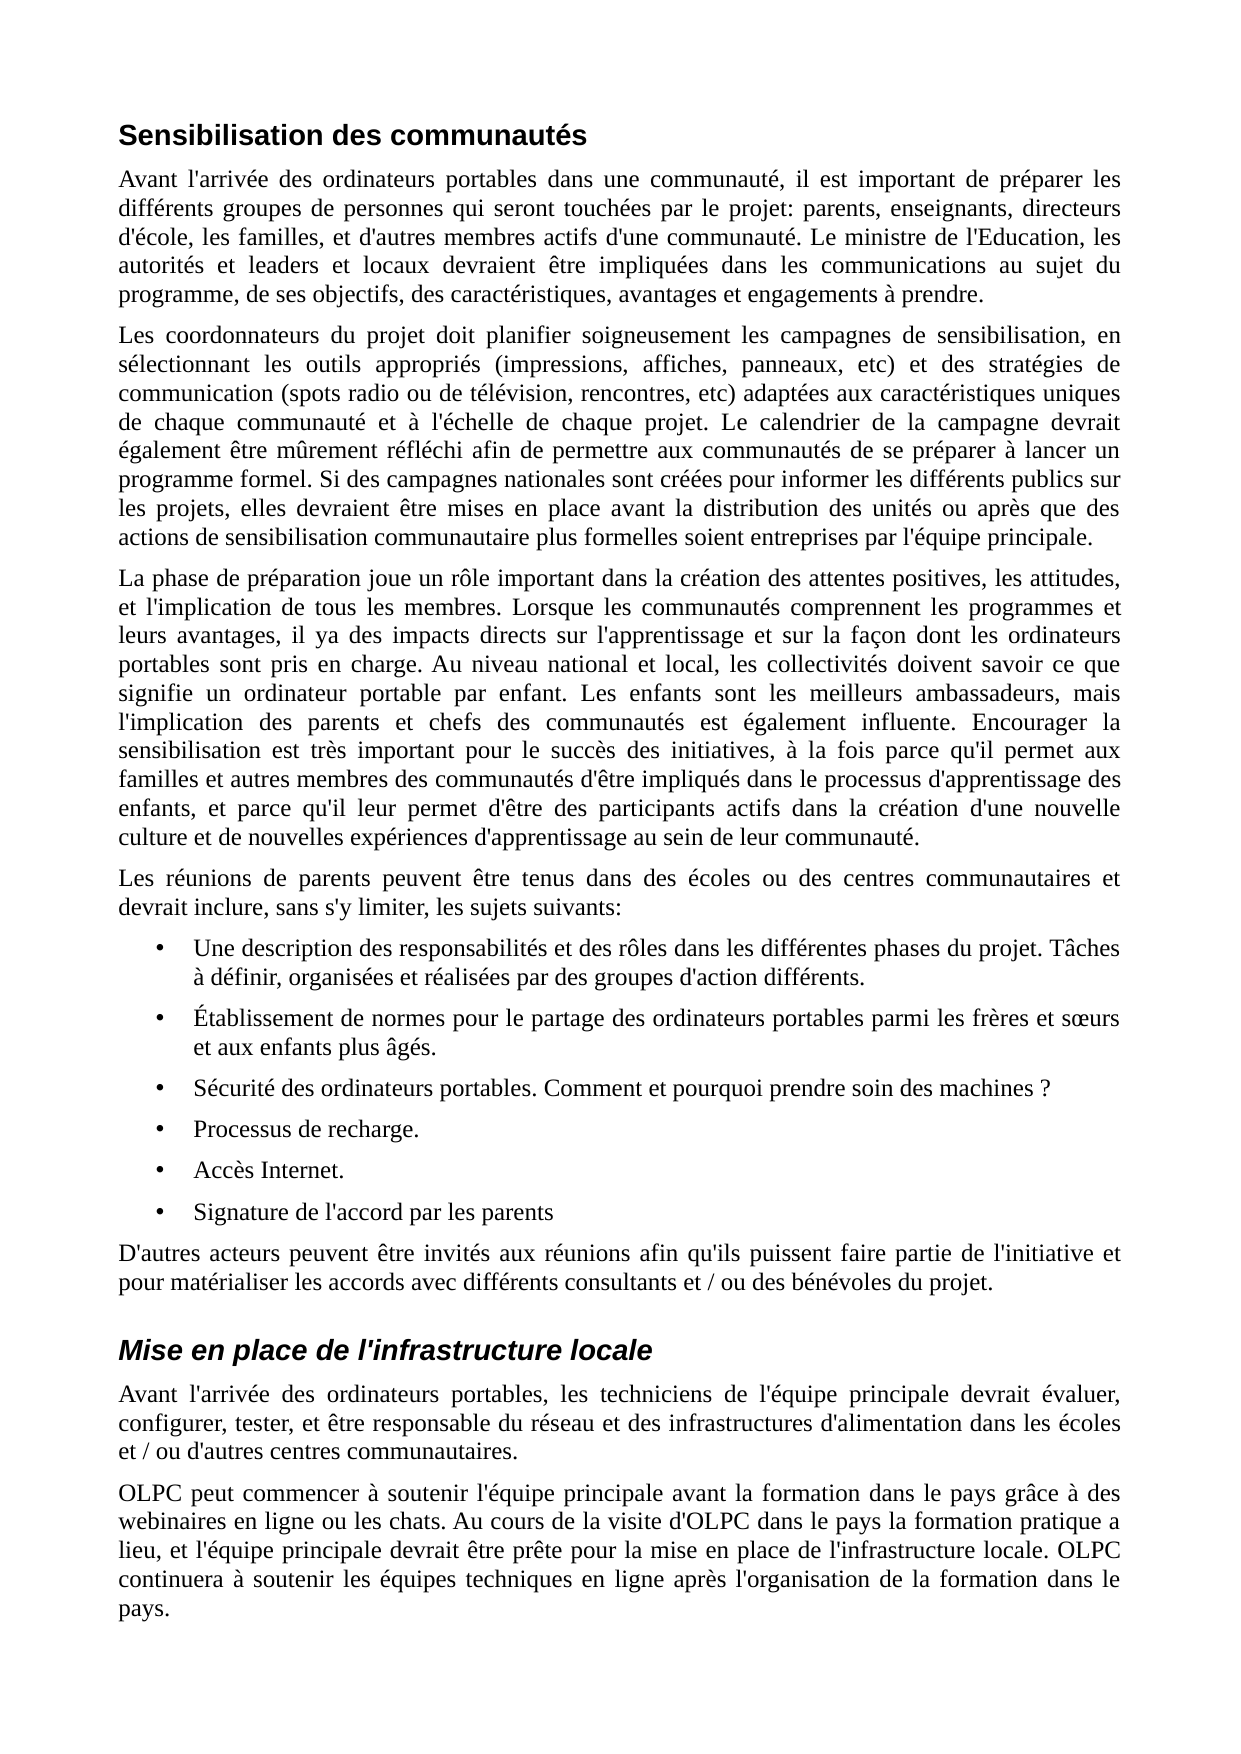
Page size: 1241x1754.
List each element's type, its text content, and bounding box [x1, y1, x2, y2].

list Signature de l'accord par les parents [156, 1197, 1122, 1225]
list Établissement de normes pour le partage des ordinateurs portables parmi les frères et sœurs et aux enfants plus âgés. [156, 1003, 1122, 1060]
text Avant l'arrivée des ordinateurs portables, les techniciens de l'équipe principale devrait évaluer, configurer, tester, et être responsable du réseau et des infrastructures d'alimentation dans les écoles et / ou d'autres centres communautaires. [118, 1379, 1122, 1465]
list Processus de recharge. [156, 1114, 1122, 1143]
subtitle Mise en place de l'infrastructure locale [118, 1333, 1122, 1366]
subtitle Sensibilisation des communautés [118, 118, 1122, 152]
list Une description des responsabilités et des rôles dans les différentes phases du projet. Tâches à définir, organisées et réalisées par des groupes d'action différents. [156, 933, 1122, 990]
text D'autres acteurs peuvent être invités aux réunions afin qu'ils puissent faire partie de l'initiative et pour matérialiser les accords avec différents consultants et / ou des bénévoles du projet. [118, 1238, 1122, 1295]
text OLPC peut commencer à soutenir l'équipe principale avant la formation dans le pays grâce à des webinaires en ligne ou les chats. Au cours de la visite d'OLPC dans le pays la formation pratique a lieu, et l'équipe principale devrait être prête pour la mise en place de l'infrastructure locale. OLPC continuera à soutenir les équipes techniques en ligne après l'organisation de la formation dans le pays. [118, 1478, 1122, 1621]
list Accès Internet. [156, 1155, 1122, 1184]
text Les réunions de parents peuvent être tenus dans des écoles ou des centres communautaires et devrait inclure, sans s'y limiter, les sujets suivants: [118, 863, 1122, 920]
text La phase de préparation joue un rôle important dans la création des attentes positives, les attitudes, et l'implication de tous les membres. Lorsque les communautés comprennent les programmes et leurs avantages, il ya des impacts directs sur l'apprentissage et sur la façon dont les ordinateurs portables sont pris en charge. Au niveau national et local, les collectivités doivent savoir ce que signifie un ordinateur portable par enfant. Les enfants sont les meilleurs ambassadeurs, mais l'implication des parents et chefs des communautés est également influente. Encourager la sensibilisation est très important pour le succès des initiatives, à la fois parce qu'il permet aux familles et autres membres des communautés d'être impliqués dans le processus d'apprentissage des enfants, et parce qu'il leur permet d'être des participants actifs dans la création d'une nouvelle culture et de nouvelles expériences d'apprentissage au sein de leur communauté. [118, 563, 1122, 850]
text Avant l'arrivée des ordinateurs portables dans une communauté, il est important de préparer les différents groupes de personnes qui seront touchées par le projet: parents, enseignants, directeurs d'école, les familles, et d'autres membres actifs d'une communauté. Le ministre de l'Education, les autorités et leaders et locaux devraient être impliquées dans les communications au sujet du programme, de ses objectifs, des caractéristiques, avantages et engagements à prendre. [118, 164, 1122, 308]
text Les coordonnateurs du projet doit planifier soigneusement les campagnes de sensibilisation, en sélectionnant les outils appropriés (impressions, affiches, panneaux, etc) et des stratégies de communication (spots radio ou de télévision, rencontres, etc) adaptées aux caractéristiques uniques de chaque communauté et à l'échelle de chaque projet. Le calendrier de la campagne devrait également être mûrement réfléchi afin de permettre aux communautés de se préparer à lancer un programme formel. Si des campagnes nationales sont créées pour informer les différents publics sur les projets, elles devraient être mises en place avant la distribution des unités ou après que des actions de sensibilisation communautaire plus formelles soient entreprises par l'équipe principale. [118, 320, 1122, 550]
list Sécurité des ordinateurs portables. Comment et pourquoi prendre soin des machines ? [156, 1073, 1122, 1102]
